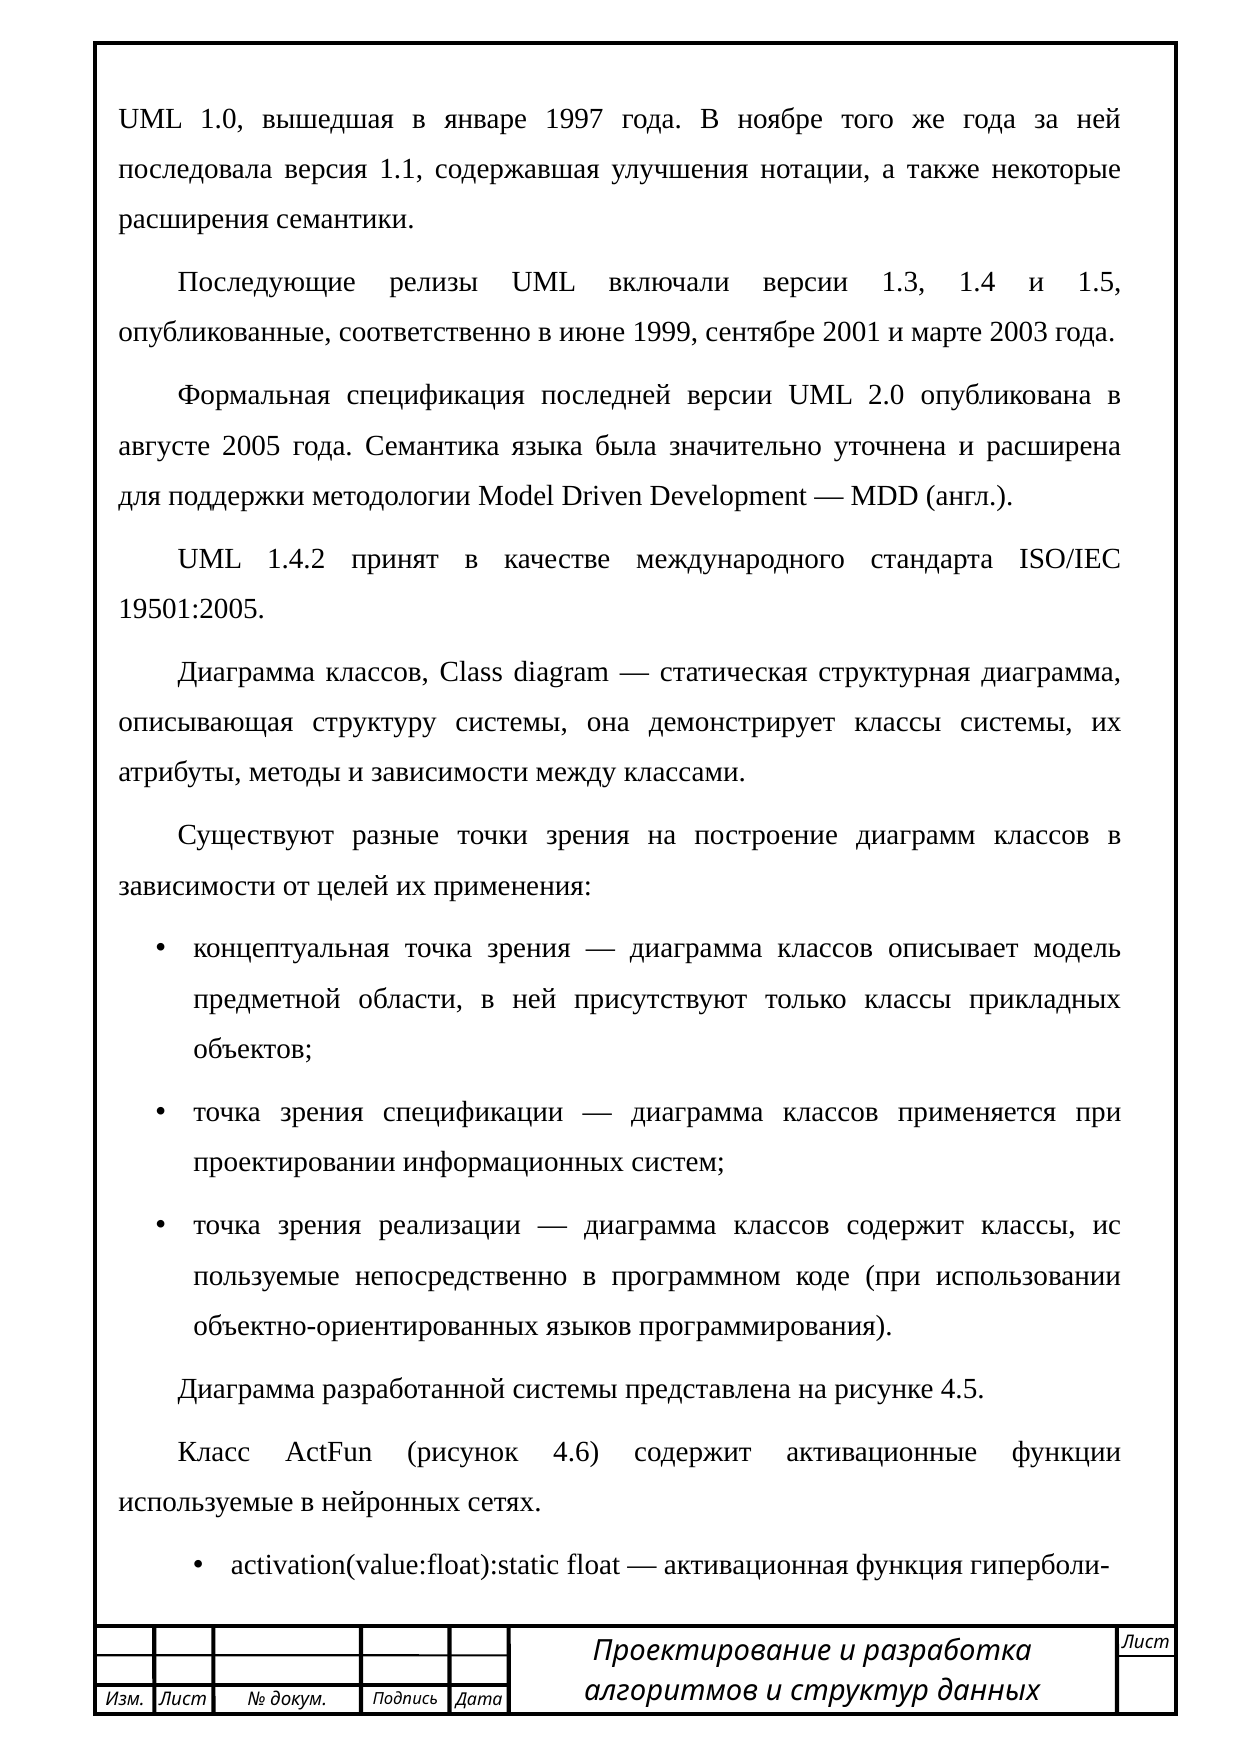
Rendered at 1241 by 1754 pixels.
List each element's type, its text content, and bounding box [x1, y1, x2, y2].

text UML 1.4.2 принят в качестве международного стандарта ISO/IEC 19501:2005. [118, 541, 1122, 625]
text Последующие релизы UML включали версии 1.3, 1.4 и 1.5, опубликованные, соответственно в июне 1999, сентябре 2001 и марте 2003 года. [118, 264, 1122, 348]
text Формальная спецификация последней версии UML 2.0 опубликована в августе 2005 года. Семантика языка была значительно уточнена и расширена для поддержки методологии Model Driven Development — MDD (англ.). [118, 377, 1122, 512]
list activation(value:float):static float — активационная функция гиперболи- [193, 1547, 1122, 1580]
list точка зрения спецификации — диаграмма классов применяется при проектировании информационных систем; [156, 1094, 1122, 1178]
text Диаграмма разработанной системы представлена на рисунке 4.5. [118, 1371, 1122, 1404]
text Существуют разные точки зрения на построение диаграмм классов в зависимости от целей их применения: [118, 817, 1122, 901]
list точка зрения реализации — диаграмма классов содержит классы, ис пользуемые непосредственно в программном коде (при использовании объектно-ориентированных языков программирования). [156, 1207, 1122, 1342]
text Диаграмма классов, Class diagram — статическая структурная диаграмма, описывающая структуру системы, она демонстрирует классы системы, их атрибуты, методы и зависимости между классами. [118, 654, 1122, 788]
list концептуальная точка зрения — диаграмма классов описывает модель предметной области, в ней присутствуют только классы прикладных объектов; [156, 931, 1122, 1065]
text UML 1.0, вышедшая в январе 1997 года. В ноябре того же года за ней последовала версия 1.1, содержавшая улучшения нотации, а также некоторые расширения семантики. [118, 101, 1122, 235]
text Класс ActFun (рисунок 4.6) содержит активационные функции используемые в нейронных сетях. [118, 1434, 1122, 1517]
